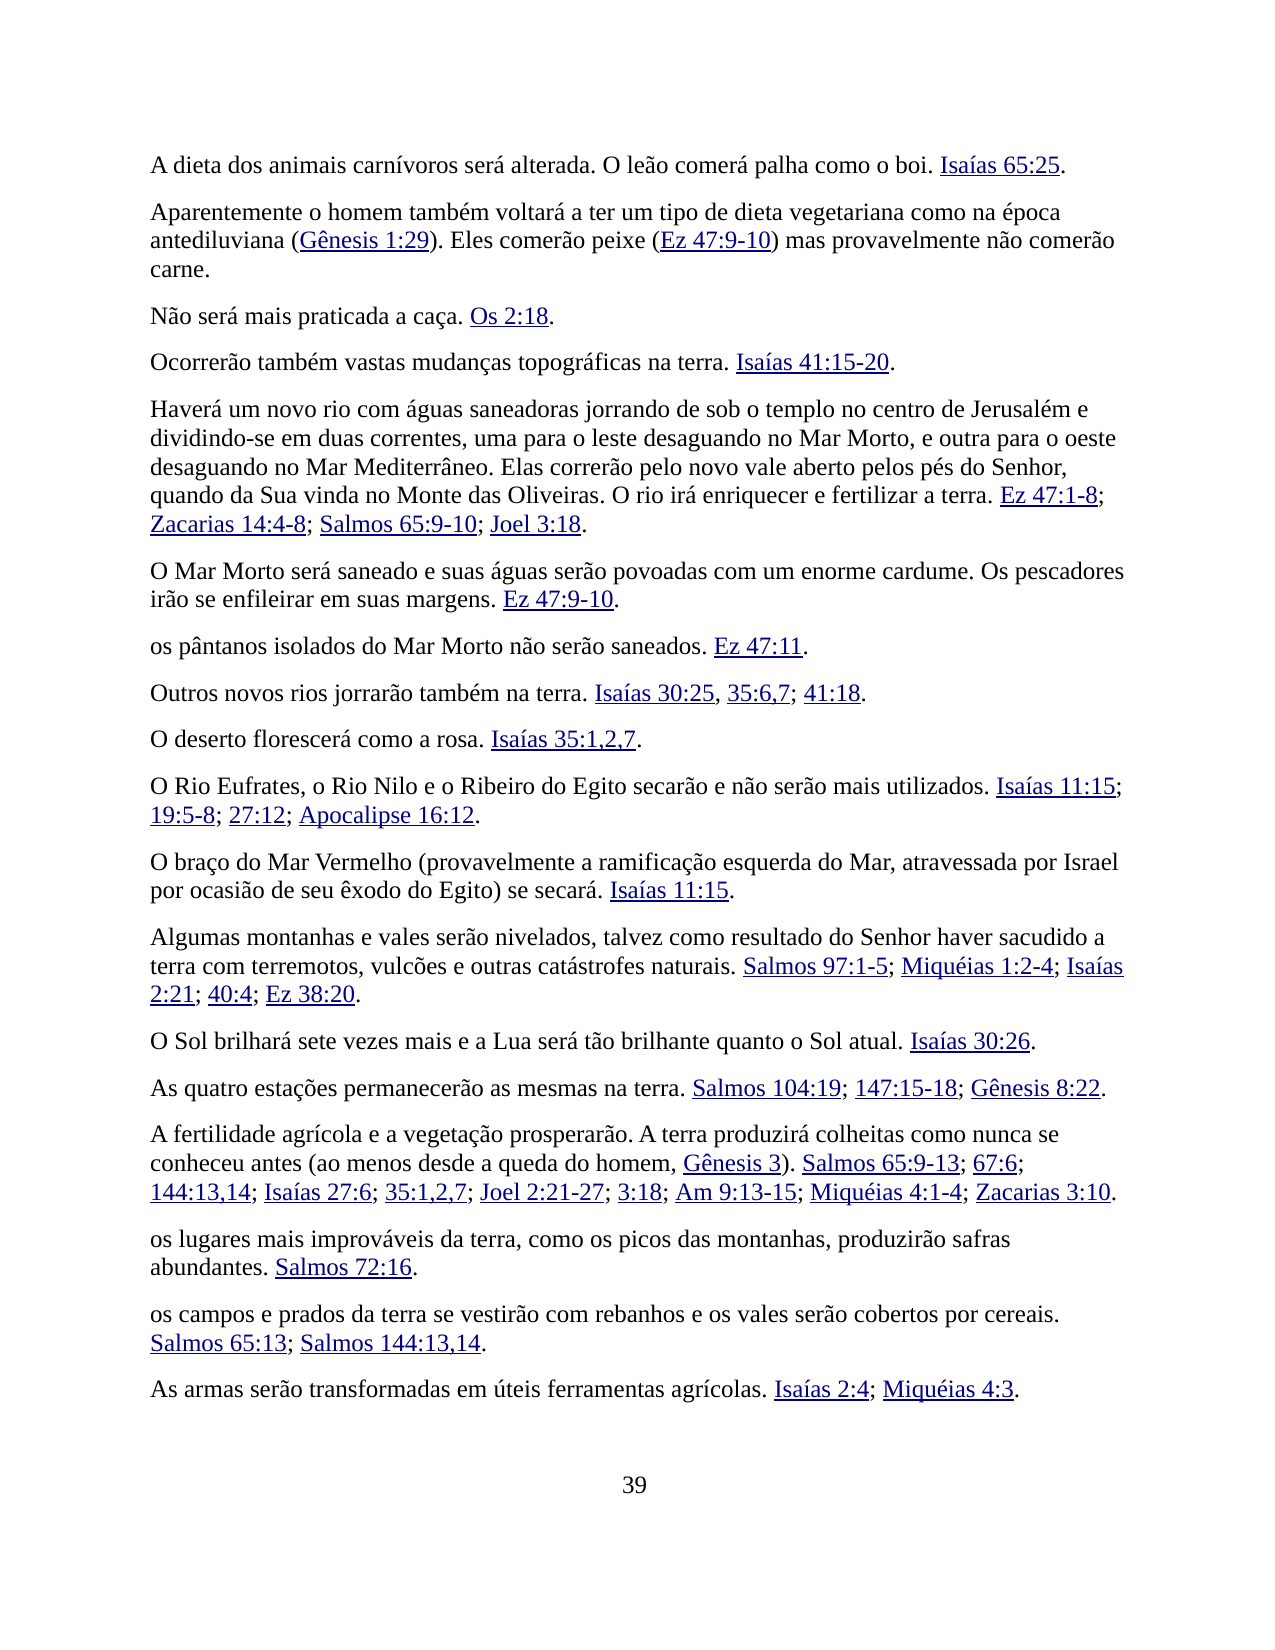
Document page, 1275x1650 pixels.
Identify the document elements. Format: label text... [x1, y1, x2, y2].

text O braço do Mar Vermelho (provavelmente a ramificação esquerda do Mar, atravessada por Israel por ocasião de seu êxodo do Egito) se secará. Isaías 11:15. [150, 847, 1125, 904]
text Outros novos rios jorrarão também na terra. Isaías 30:25, 35:6,7; 41:18. [150, 678, 1125, 707]
text O Mar Morto será saneado e suas águas serão povoadas com um enorme cardume. Os pescadores irão se enfileirar em suas margens. Ez 47:9-10. [150, 556, 1125, 613]
text Haverá um novo rio com águas saneadoras jorrando de sob o templo no centro de Jerusalém e dividindo-se em duas correntes, uma para o leste desaguando no Mar Morto, e outra para o oeste desaguando no Mar Mediterrâneo. Elas correrão pelo novo vale aberto pelos pés do Senhor, quando da Sua vinda no Monte das Oliveiras. O rio irá enriquecer e fertilizar a terra. Ez 47:1-8; Zacarias 14:4-8; Salmos 65:9-10; Joel 3:18. [150, 394, 1125, 538]
text Aparentemente o homem também voltará a ter um tipo de dieta vegetariana como na época antediluviana (Gênesis 1:29). Eles comerão peixe (Ez 47:9-10) mas provavelmente não comerão carne. [150, 197, 1125, 283]
text As armas serão transformadas em úteis ferramentas agrícolas. Isaías 2:4; Miquéias 4:3. [150, 1374, 1125, 1403]
text O Sol brilhará sete vezes mais e a Lua será tão brilhante quanto o Sol atual. Isaías 30:26. [150, 1026, 1125, 1055]
text os pântanos isolados do Mar Morto não serão saneados. Ez 47:11. [150, 631, 1125, 660]
text A dieta dos animais carnívoros será alterada. O leão comerá palha como o boi. Isaías 65:25. [150, 150, 1125, 179]
text As quatro estações permanecerão as mesmas na terra. Salmos 104:19; 147:15-18; Gênesis 8:22. [150, 1073, 1125, 1102]
text Não será mais praticada a caça. Os 2:18. [150, 301, 1125, 329]
text A fertilidade agrícola e a vegetação prosperarão. A terra produzirá colheitas como nunca se conheceu antes (ao menos desde a queda do homem, Gênesis 3). Salmos 65:9-13; 67:6; 144:13,14; Isaías 27:6; 35:1,2,7; Joel 2:21-27; 3:18; Am 9:13-15; Miquéias 4:1-4; Zacarias 3:10. [150, 1119, 1125, 1206]
text O Rio Eufrates, o Rio Nilo e o Ribeiro do Egito secarão e não serão mais utilizados. Isaías 11:15; 19:5-8; 27:12; Apocalipse 16:12. [150, 771, 1125, 829]
text Algumas montanhas e vales serão nivelados, talvez como resultado do Senhor haver sacudido a terra com terremotos, vulcões e outras catástrofes naturais. Salmos 97:1-5; Miquéias 1:2-4; Isaías 2:21; 40:4; Ez 38:20. [150, 922, 1125, 1008]
text Ocorrerão também vastas mudanças topográficas na terra. Isaías 41:15-20. [150, 347, 1125, 376]
text O deserto florescerá como a rosa. Isaías 35:1,2,7. [150, 724, 1125, 753]
text os campos e prados da terra se vestirão com rebanhos e os vales serão cobertos por cereais. Salmos 65:13; Salmos 144:13,14. [150, 1299, 1125, 1357]
text os lugares mais improváveis da terra, como os picos das montanhas, produzirão safras abundantes. Salmos 72:16. [150, 1224, 1125, 1281]
